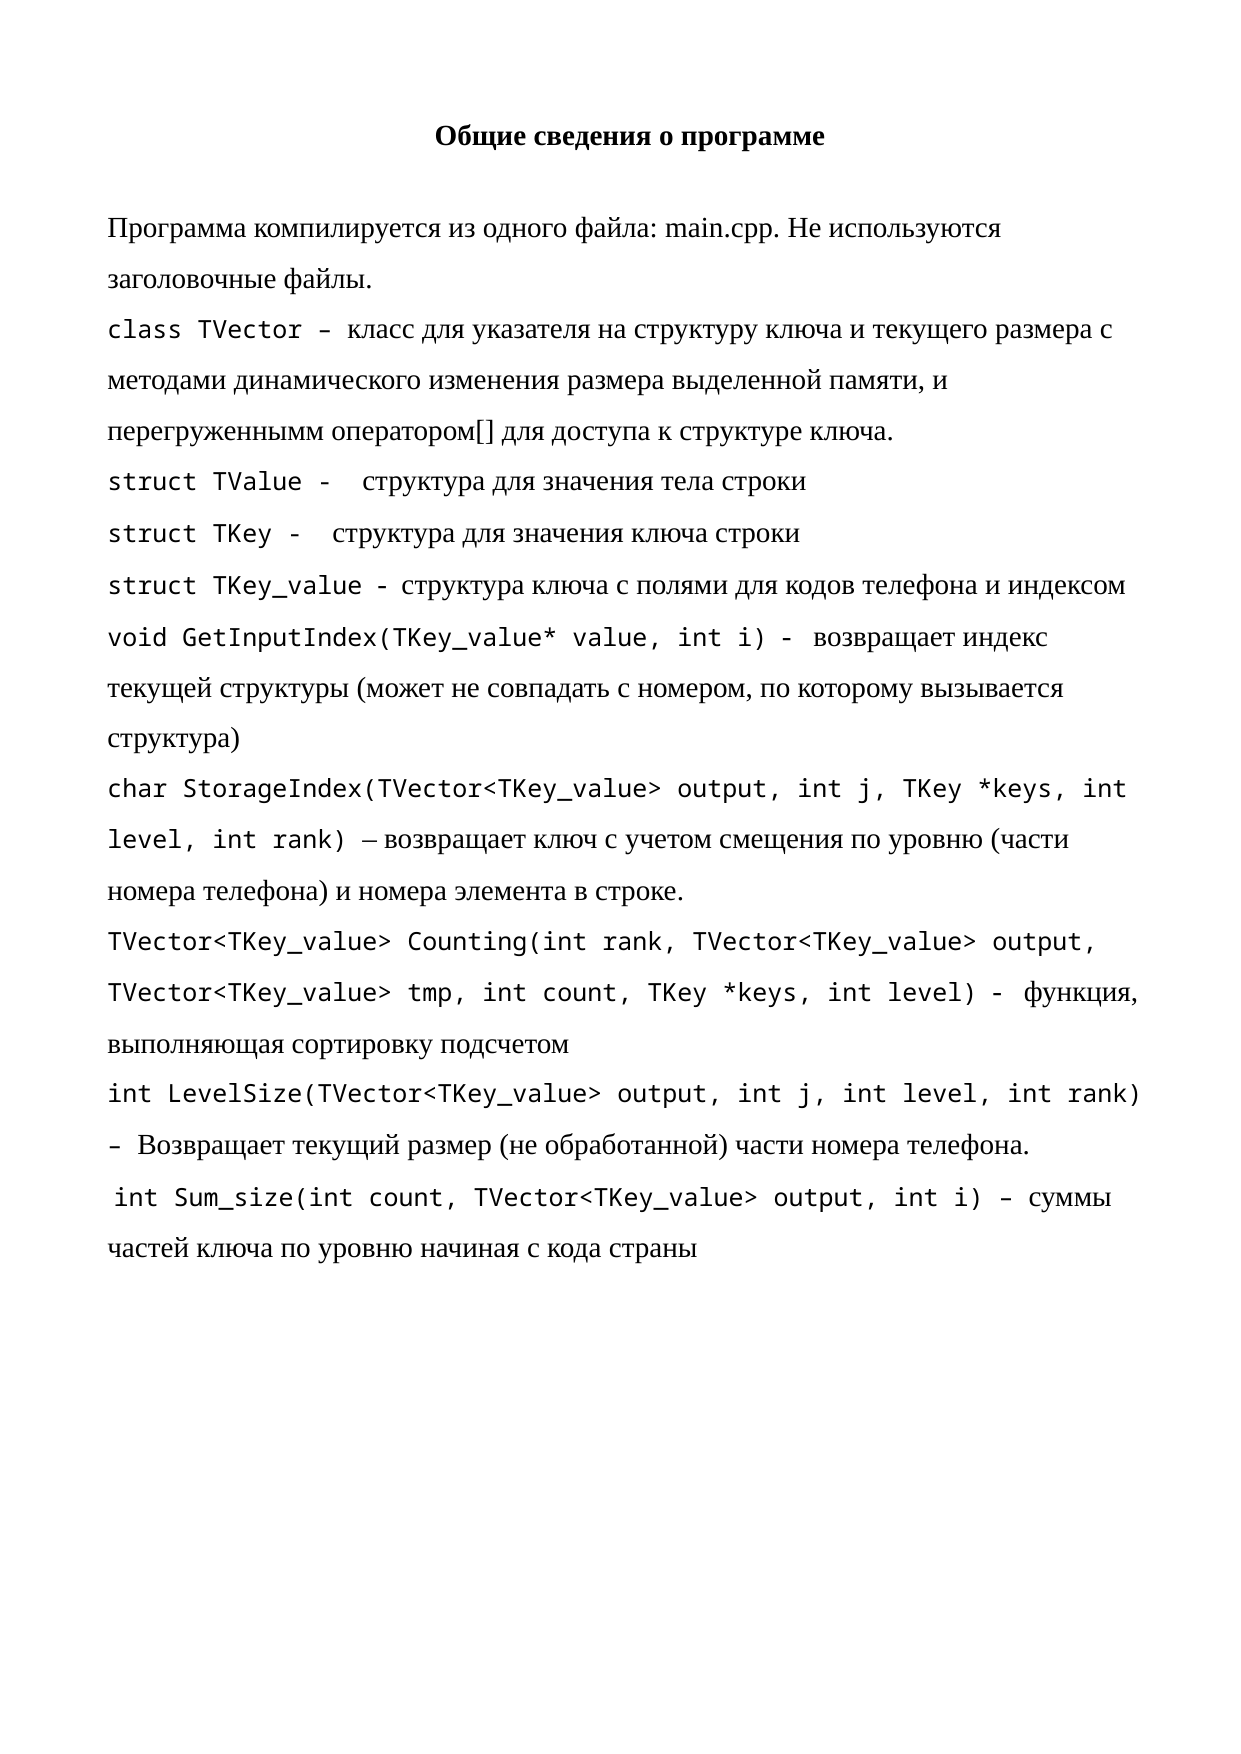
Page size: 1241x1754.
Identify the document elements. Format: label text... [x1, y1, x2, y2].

text Программа компилируется из одного файла: main.cpp. Не используются заголовочные файлы. [107, 210, 1153, 294]
text struct TValue - структура для значения тела строки [107, 463, 1153, 498]
text struct TKey_value - структура ключа с полями для кодов телефона и индексом [107, 567, 1153, 601]
text void GetInputIndex(TKey_value* value, int i) - возвращает индекс текущей структуры (может не совпадать с номером, по которому вызывается структура) [107, 619, 1153, 754]
text struct TKey - структура для значения ключа строки [107, 515, 1153, 549]
text TVector<TKey_value> Counting(int rank, TVector<TKey_value> output, TVector<TKey_value> tmp, int count, TKey *keys, int level) - функция, выполняющая сортировку подсчетом [107, 923, 1153, 1059]
text int LevelSize(TVector<TKey_value> output, int j, int level, int rank) – Возвращает текущий размер (не обработанной) части номера телефона. [107, 1076, 1153, 1162]
text Общие сведения о программе [107, 118, 1153, 152]
text class TVector – класс для указателя на структуру ключа и текущего размера с методами динамического изменения размера выделенной памяти, и перегруженнымм оператором[] для доступа к структуре ключа. [107, 311, 1153, 446]
text int Sum_size(int count, TVector<TKey_value> output, int i) – суммы частей ключа по уровню начиная с кода страны [107, 1179, 1153, 1264]
text char StorageIndex(TVector<TKey_value> output, int j, TKey *keys, int level, int rank) – возвращает ключ с учетом смещения по уровню (части номера телефона) и номера элемента в строке. [107, 771, 1153, 907]
